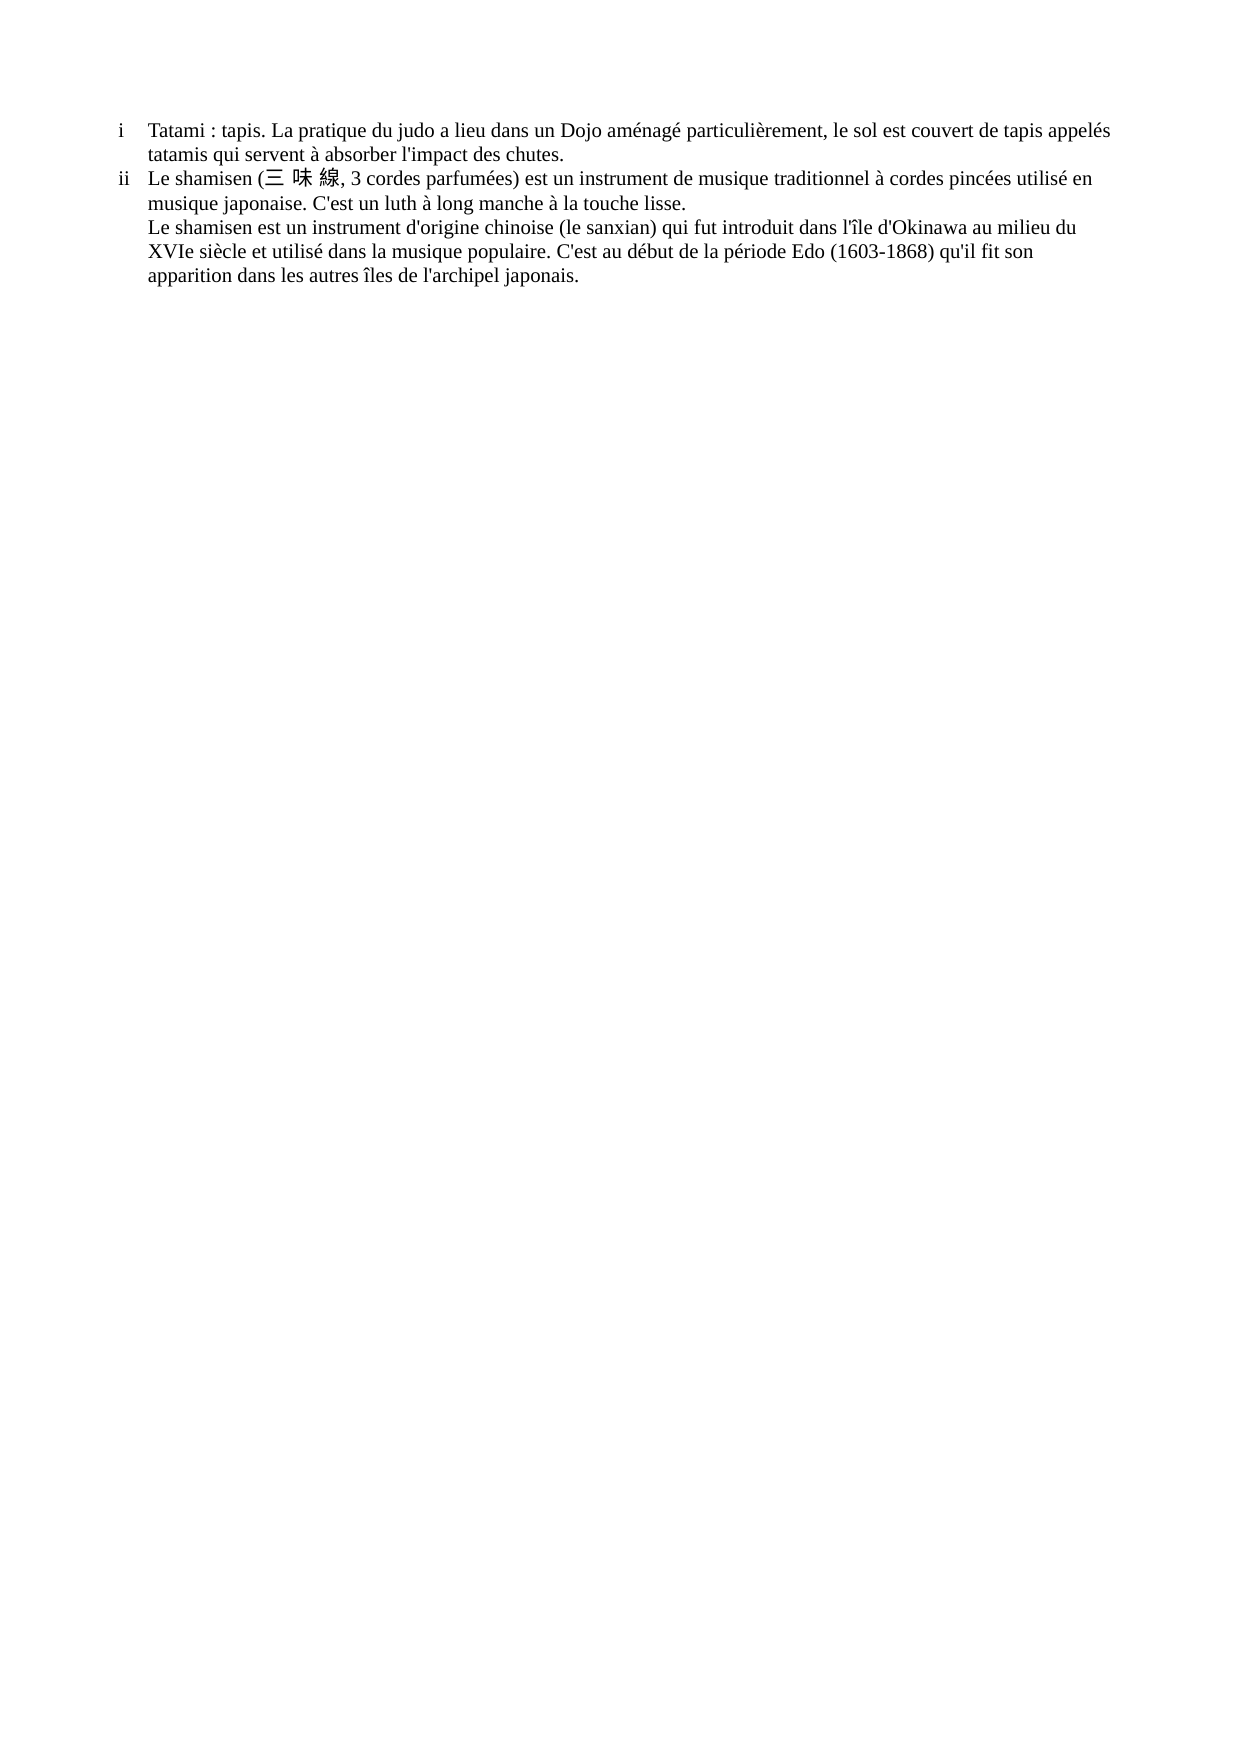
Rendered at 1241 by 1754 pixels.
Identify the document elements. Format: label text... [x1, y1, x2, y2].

text Tatami : tapis. La pratique du judo a lieu dans un Dojo aménagé particulièrement, le sol est couvert de tapis appelés tatamis qui servent à absorber l'impact des chutes. [118, 118, 1122, 166]
text Le shamisen (三 味 線, 3 cordes parfumées) est un instrument de musique traditionnel à cordes pincées utilisé en musique japonaise. C'est un luth à long manche à la touche lisse. Le shamisen est un instrument d'origine chinoise (le sanxian) qui fut introduit dans l'île d'Okinawa au milieu du XVIe siècle et utilisé dans la musique populaire. C'est au début de la période Edo (1603-1868) qu'il fit son apparition dans les autres îles de l'archipel japonais. [118, 166, 1122, 287]
